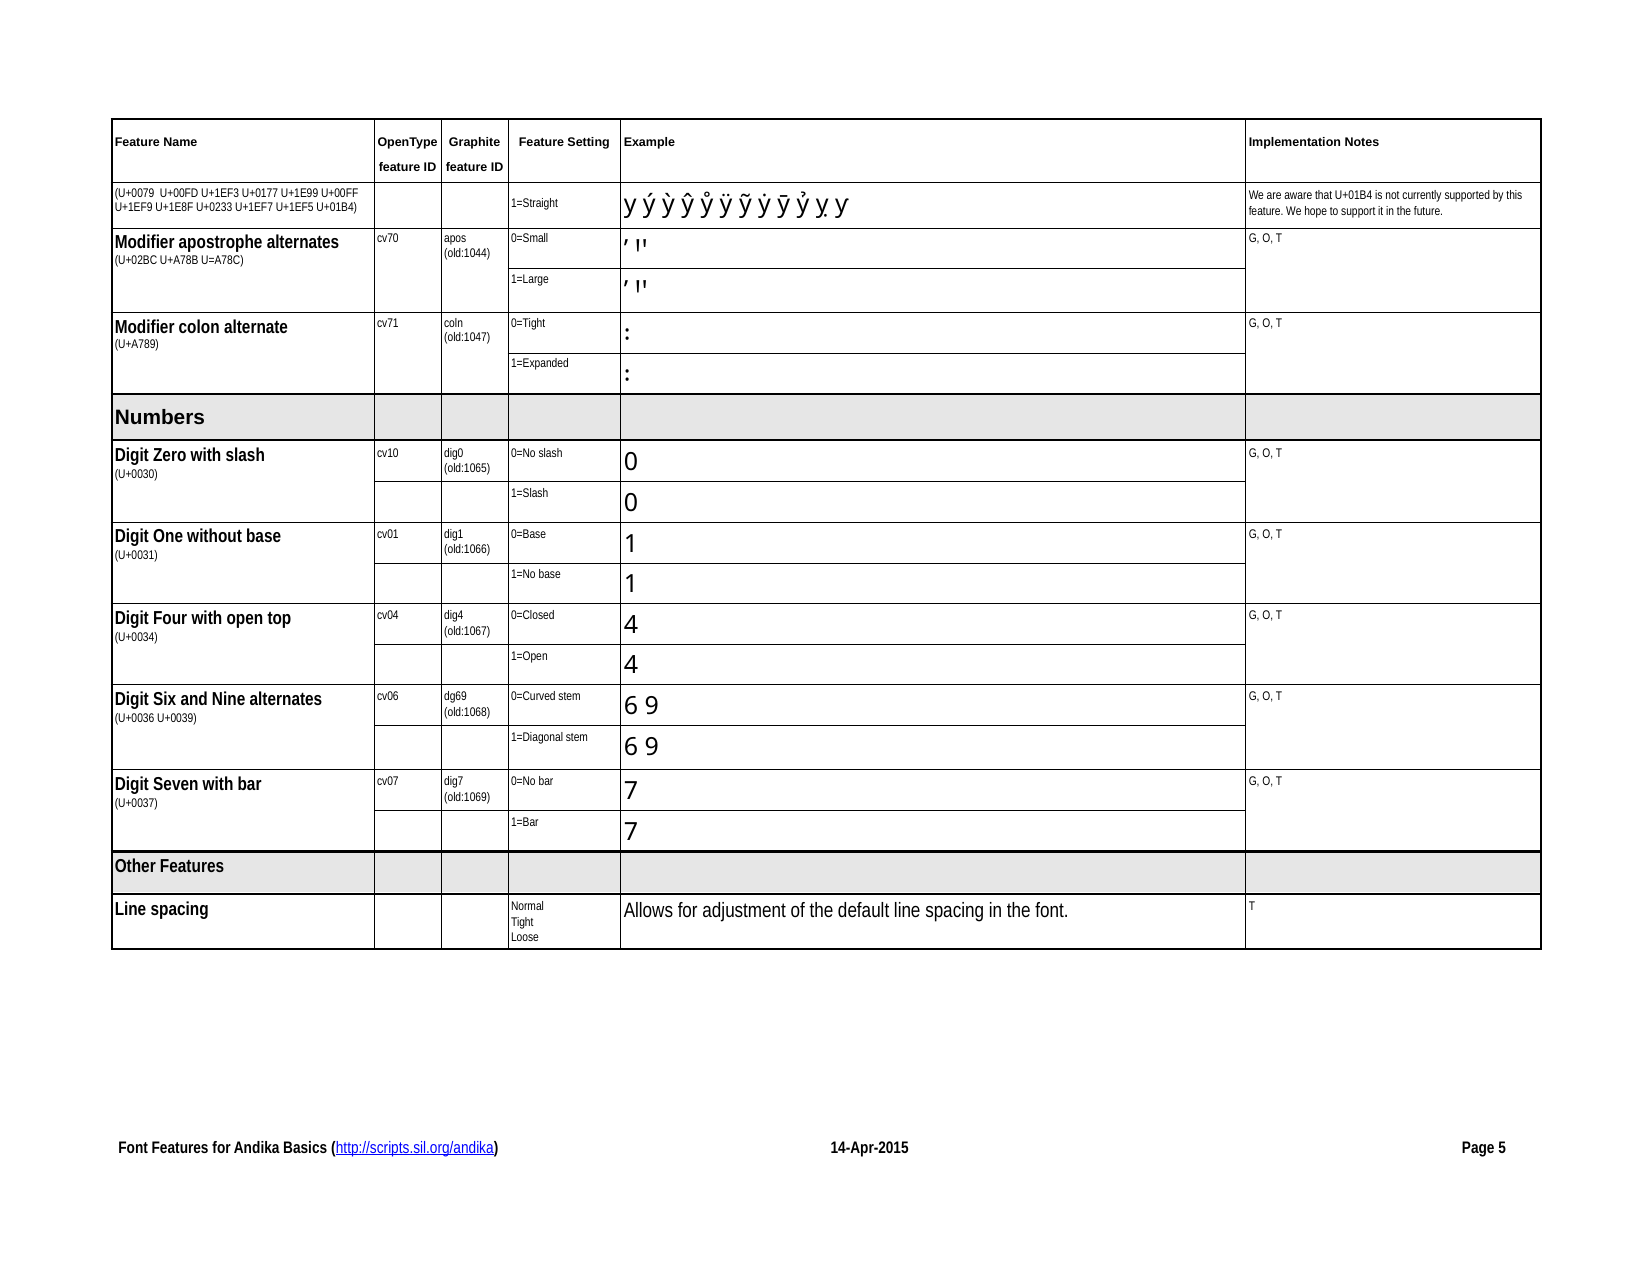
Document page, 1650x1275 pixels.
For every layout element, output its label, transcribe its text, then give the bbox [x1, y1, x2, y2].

table_cell 6 9 [621, 726, 1245, 769]
table_cell 1=Large [509, 269, 620, 312]
table_cell 0=Curved stem [509, 685, 620, 725]
table_cell 7 [621, 811, 1245, 850]
table_cell Digit Seven with bar (U+0037) [113, 770, 374, 850]
table_cell ꞉ [621, 354, 1245, 393]
table_cell 1 [621, 523, 1245, 562]
table_cell [375, 726, 441, 769]
table_cell [442, 645, 508, 684]
table_cell 1=Bar [509, 811, 620, 850]
table_cell Digit Zero with slash (U+0030) [113, 441, 374, 522]
table_cell dig4 (old:1067) [442, 604, 508, 644]
table_cell 0=Closed [509, 604, 620, 644]
table_cell G, O, T [1246, 685, 1540, 769]
table_cell Modifier colon alternate (U+A789) [113, 313, 374, 393]
table_cell cv10 [375, 441, 441, 481]
table_cell coln (old:1047) [442, 313, 508, 393]
table_cell 1 [621, 564, 1245, 603]
table_cell cv06 [375, 685, 441, 725]
table_cell [375, 564, 441, 603]
table_cell G, O, T [1246, 523, 1540, 603]
table_cell ꞉ [621, 313, 1245, 353]
table_cell Allows for adjustment of the default line spacing in the font. [621, 895, 1245, 947]
table_cell dig0 (old:1065) [442, 441, 508, 481]
table_cell ʼ Ꞌꞌ [621, 229, 1245, 268]
table_cell 1=Expanded [509, 354, 620, 393]
table_cell T [1246, 895, 1540, 947]
table_cell 0=Base [509, 523, 620, 562]
table_cell [375, 895, 441, 947]
table_cell dig7 (old:1069) [442, 770, 508, 810]
table_cell cv01 [375, 523, 441, 562]
table_cell [442, 726, 508, 769]
table_cell [442, 811, 508, 850]
table_cell Digit One without base (U+0031) [113, 523, 374, 603]
table_cell cv04 [375, 604, 441, 644]
table_cell [442, 895, 508, 947]
table_cell 0=Small [509, 229, 620, 268]
table_cell [442, 564, 508, 603]
table_cell G, O, T [1246, 313, 1540, 393]
table_header Feature Setting [509, 120, 620, 182]
table_cell 0=No bar [509, 770, 620, 810]
table_cell [375, 811, 441, 850]
table_cell G, O, T [1246, 770, 1540, 850]
table_cell [375, 645, 441, 684]
table_header Feature Name [113, 120, 374, 182]
table_header Implementation Notes [1246, 120, 1540, 182]
table_cell 1=Straight [509, 183, 620, 227]
table_cell [442, 482, 508, 522]
table_cell [375, 853, 441, 892]
table_cell (U+0079 U+00FD U+1EF3 U+0177 U+1E99 U+00FF U+1EF9 U+1E8F U+0233 U+1EF7 U+1EF5 U+01B4) [113, 183, 374, 227]
table_cell 1=No base [509, 564, 620, 603]
table_cell [442, 183, 508, 227]
table_cell [442, 395, 508, 439]
table_cell apos (old:1044) [442, 229, 508, 312]
table_cell [621, 395, 1245, 439]
table_cell Normal Tight Loose [509, 895, 620, 947]
table_cell [375, 183, 441, 227]
table_cell cv07 [375, 770, 441, 810]
table_cell G, O, T [1246, 441, 1540, 522]
table_cell dig1 (old:1066) [442, 523, 508, 562]
table_cell 1=Slash [509, 482, 620, 522]
table_cell [1246, 853, 1540, 892]
table_cell Digit Six and Nine alternates (U+0036 U+0039) [113, 685, 374, 769]
table_cell Line spacing [113, 895, 374, 947]
table_cell We are aware that U+01B4 is not currently supported by this feature. We hope to support it in the future. [1246, 183, 1540, 227]
table_cell [621, 853, 1245, 892]
table_cell dg69 (old:1068) [442, 685, 508, 725]
table_cell 0 [621, 441, 1245, 481]
table_cell Numbers [113, 395, 374, 439]
table_cell [375, 482, 441, 522]
table_cell G, O, T [1246, 229, 1540, 312]
table_cell 0 [621, 482, 1245, 522]
table_cell 0=No slash [509, 441, 620, 481]
table_cell cv71 [375, 313, 441, 393]
table_cell Digit Four with open top (U+0034) [113, 604, 374, 684]
table_cell ʼ Ꞌꞌ [621, 269, 1245, 312]
table_cell Modifier apostrophe alternates (U+02BC U+A78B U=A78C) [113, 229, 374, 312]
table_header Example [621, 120, 1245, 182]
table_cell 4 [621, 604, 1245, 644]
table_header OpenType feature ID [375, 120, 441, 182]
table_cell y ý ỳ ŷ ẙ ÿ ỹ ẏ ȳ ỷ ỵ ƴ [621, 183, 1245, 227]
table_cell [509, 395, 620, 439]
table_cell [442, 853, 508, 892]
table_cell 1=Open [509, 645, 620, 684]
table_cell [509, 853, 620, 892]
table_cell 7 [621, 770, 1245, 810]
table_cell 0=Tight [509, 313, 620, 353]
table_cell 4 [621, 645, 1245, 684]
table_cell Other Features [113, 853, 374, 892]
table_header Graphite feature ID [442, 120, 508, 182]
table_cell [1246, 395, 1540, 439]
table_cell 6 9 [621, 685, 1245, 725]
table_cell [375, 395, 441, 439]
table_cell G, O, T [1246, 604, 1540, 684]
table_cell 1=Diagonal stem [509, 726, 620, 769]
table_cell cv70 [375, 229, 441, 312]
